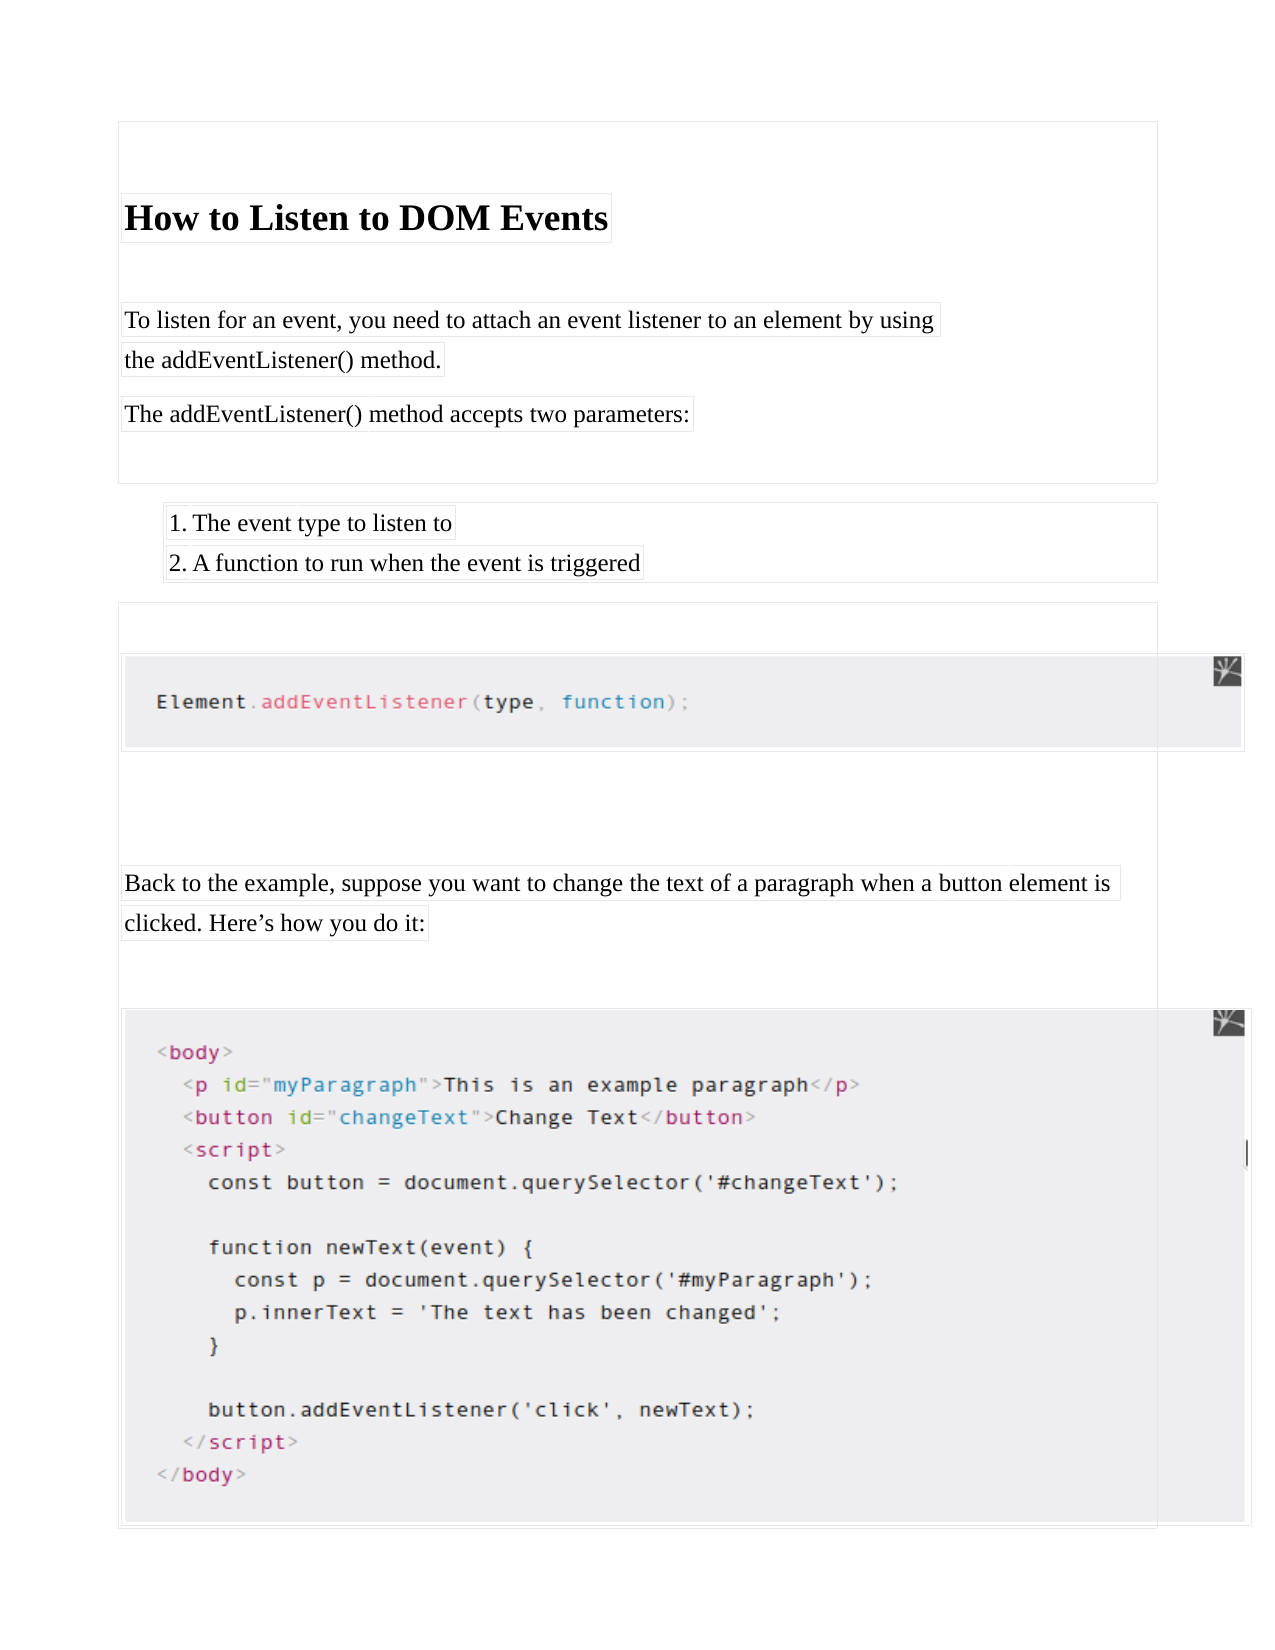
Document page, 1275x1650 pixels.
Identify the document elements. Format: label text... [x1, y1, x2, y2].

picture [124, 656, 1157, 749]
picture [1158, 1010, 1248, 1522]
picture [124, 1010, 1157, 1522]
picture [1158, 656, 1242, 749]
list The event type to listen to [164, 503, 1157, 539]
text Back to the example, suppose you want to change the text of a paragraph when a button element is clicked. Here’s how you do it: [119, 862, 1157, 940]
list A function to run when the event is triggered [164, 542, 1157, 582]
subtitle How to Listen to DOM Events [119, 189, 1157, 242]
text To listen for an event, you need to attach an event listener to an element by using the addEventListener() method. [119, 299, 1157, 377]
text The addEventListener() method accepts two parameters: [119, 393, 1157, 431]
